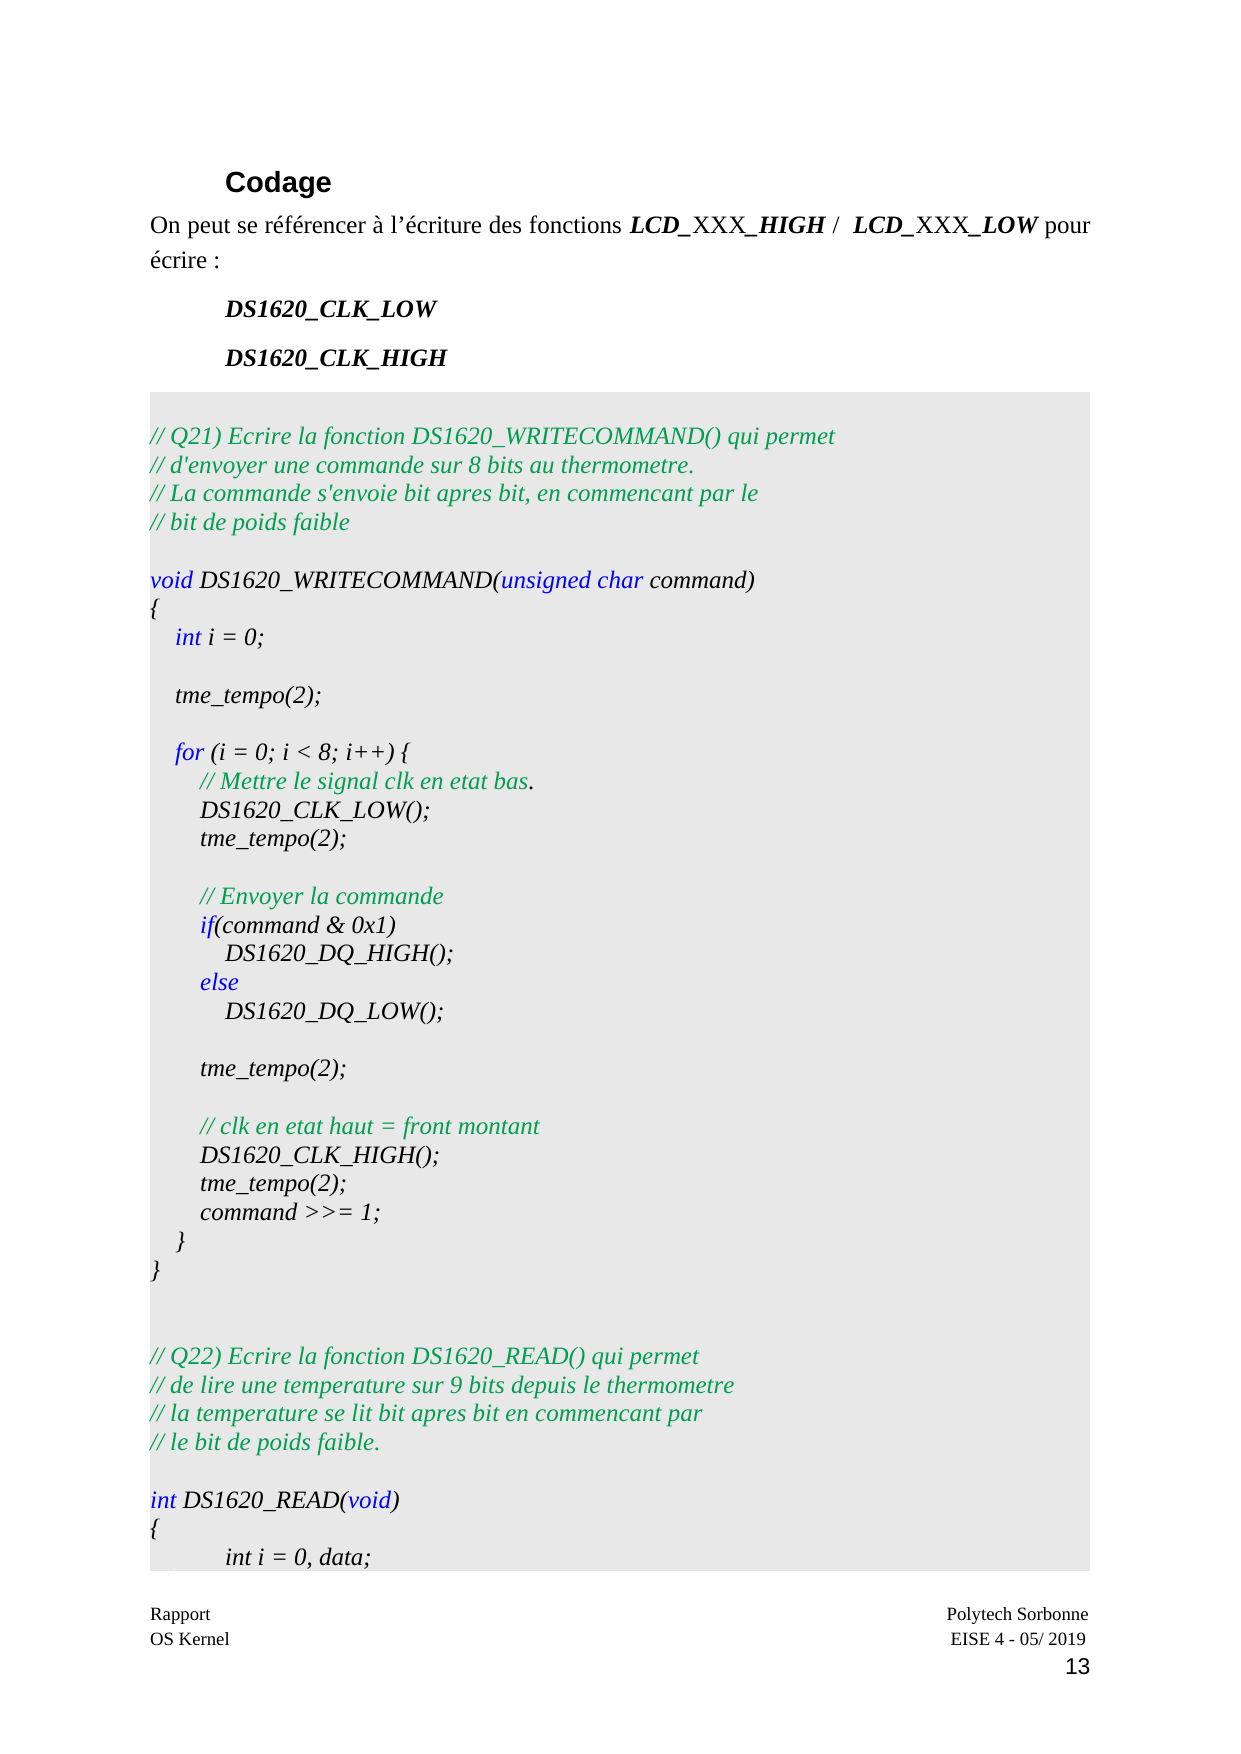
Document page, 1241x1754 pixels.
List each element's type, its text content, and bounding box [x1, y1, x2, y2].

text On peut se référencer à l’écriture des fonctions LCD_XXX_HIGH / LCD_XXX_LOW pour écrire : [150, 211, 1090, 274]
list DS1620_CLK_LOW [187, 294, 1090, 323]
text // Q21) Ecrire la fonction DS1620_WRITECOMMAND() qui permet // d'envoyer une commande sur 8 bits au thermometre. // La commande s'envoie bit apres bit, en commencant par le // bit de poids faible void DS1620_WRITECOMMAND(unsigned char command) { int i = 0; tme_tempo(2); for (i = 0; i < 8; i++) { // Mettre le signal clk en etat bas. DS1620_CLK_LOW(); tme_tempo(2); // Envoyer la commande if(command & 0x1) DS1620_DQ_HIGH(); else DS1620_DQ_LOW(); tme_tempo(2); // clk en etat haut = front montant DS1620_CLK_HIGH(); tme_tempo(2); command >>= 1; } } // Q22) Ecrire la fonction DS1620_READ() qui permet // de lire une temperature sur 9 bits depuis le thermometre // la temperature se lit bit apres bit en commencant par // le bit de poids faible. int DS1620_READ(void) { int i = 0, data; [150, 421, 1090, 1571]
subtitle Codage [150, 164, 1090, 198]
list DS1620_CLK_HIGH [187, 343, 1090, 372]
